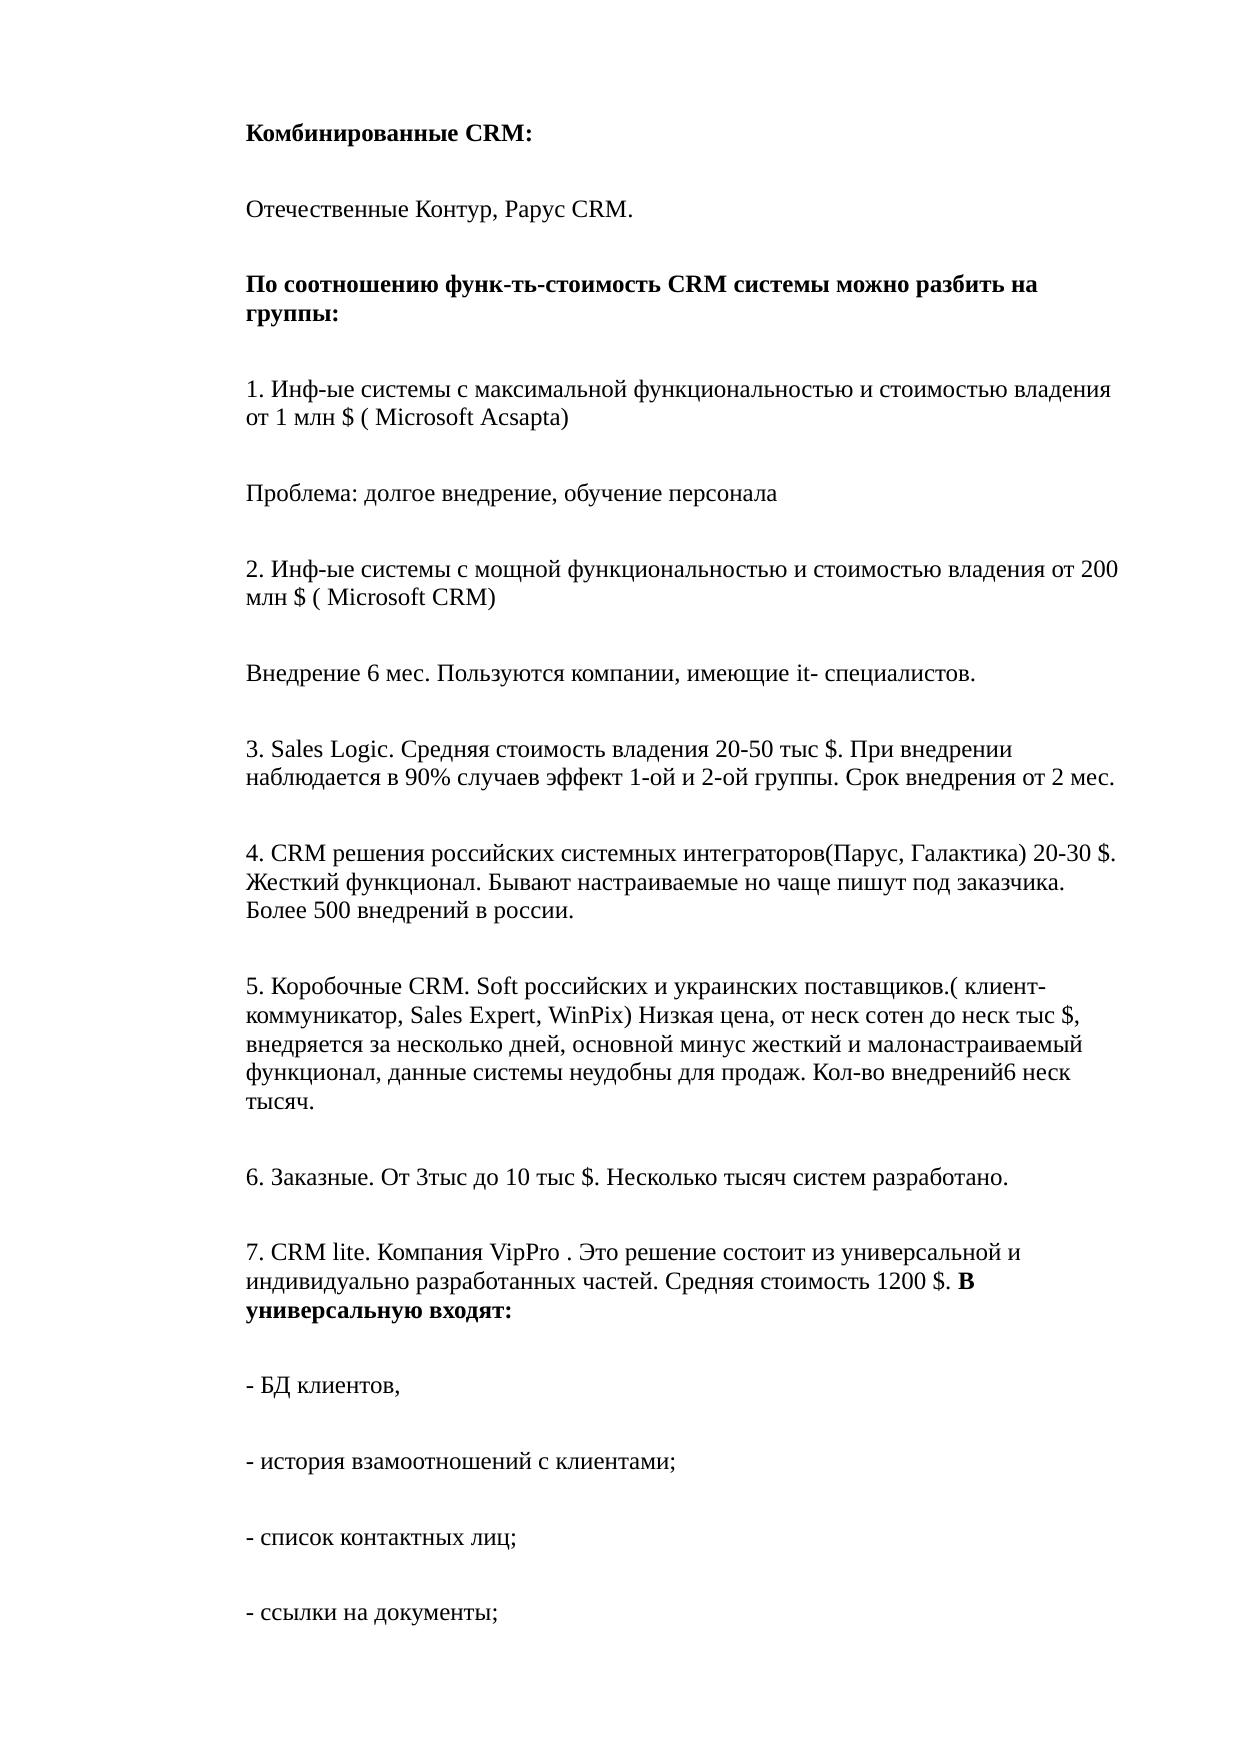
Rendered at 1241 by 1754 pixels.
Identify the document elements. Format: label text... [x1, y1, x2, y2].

text Отечественные Контур, Рарус CRM. [246, 194, 1122, 222]
text 6. Заказные. От 3тыс до 10 тыс $. Несколько тысяч систем разработано. [246, 1162, 1122, 1191]
text - БД клиентов, [246, 1371, 1122, 1399]
text Комбинированные CRM: [246, 118, 1122, 147]
text 1. Инф-ые системы с максимальной функциональностью и стоимостью владения от 1 млн $ ( Microsoft Acsapta) [246, 374, 1122, 431]
text 2. Инф-ые системы с мощной функциональностью и стоимостью владения от 200 млн $ ( Microsoft СRM) [246, 554, 1122, 611]
text - список контактных лиц; [246, 1522, 1122, 1551]
text Проблема: долгое внедрение, обучение персонала [246, 478, 1122, 507]
text 5. Коробочные CRM. Soft российских и украинских поставщиков.( клиент- коммуникатор, Sales Expert, WinPix) Низкая цена, от неск сотен до неск тыс $, внедряется за несколько дней, основной минус жесткий и малонастраиваемый функционал, данные системы неудобны для продаж. Кол-во внедрений6 неск тысяч. [246, 971, 1122, 1115]
text Внедрение 6 мес. Пользуются компании, имеющие it- специалистов. [246, 658, 1122, 687]
text - ссылки на документы; [246, 1597, 1122, 1626]
text 3. Sales Logic. Средняя стоимость владения 20-50 тыс $. При внедрении наблюдается в 90% случаев эффект 1-ой и 2-ой группы. Срок внедрения от 2 мес. [246, 734, 1122, 791]
text - история взамоотношений с клиентами; [246, 1446, 1122, 1475]
text По соотношению функ-ть-стоимость CRM системы можно разбить на группы: [246, 269, 1122, 327]
text 7. CRM lite. Компания VipPro . Это решение состоит из универсальной и индивидуально разработанных частей. Средняя стоимость 1200 $. В универсальную входят: [246, 1237, 1122, 1324]
text 4. CRM решения российских системных интеграторов(Парус, Галактика) 20-30 $. Жесткий функционал. Бывают настраиваемые но чаще пишут под заказчика. Более 500 внедрений в россии. [246, 838, 1122, 924]
